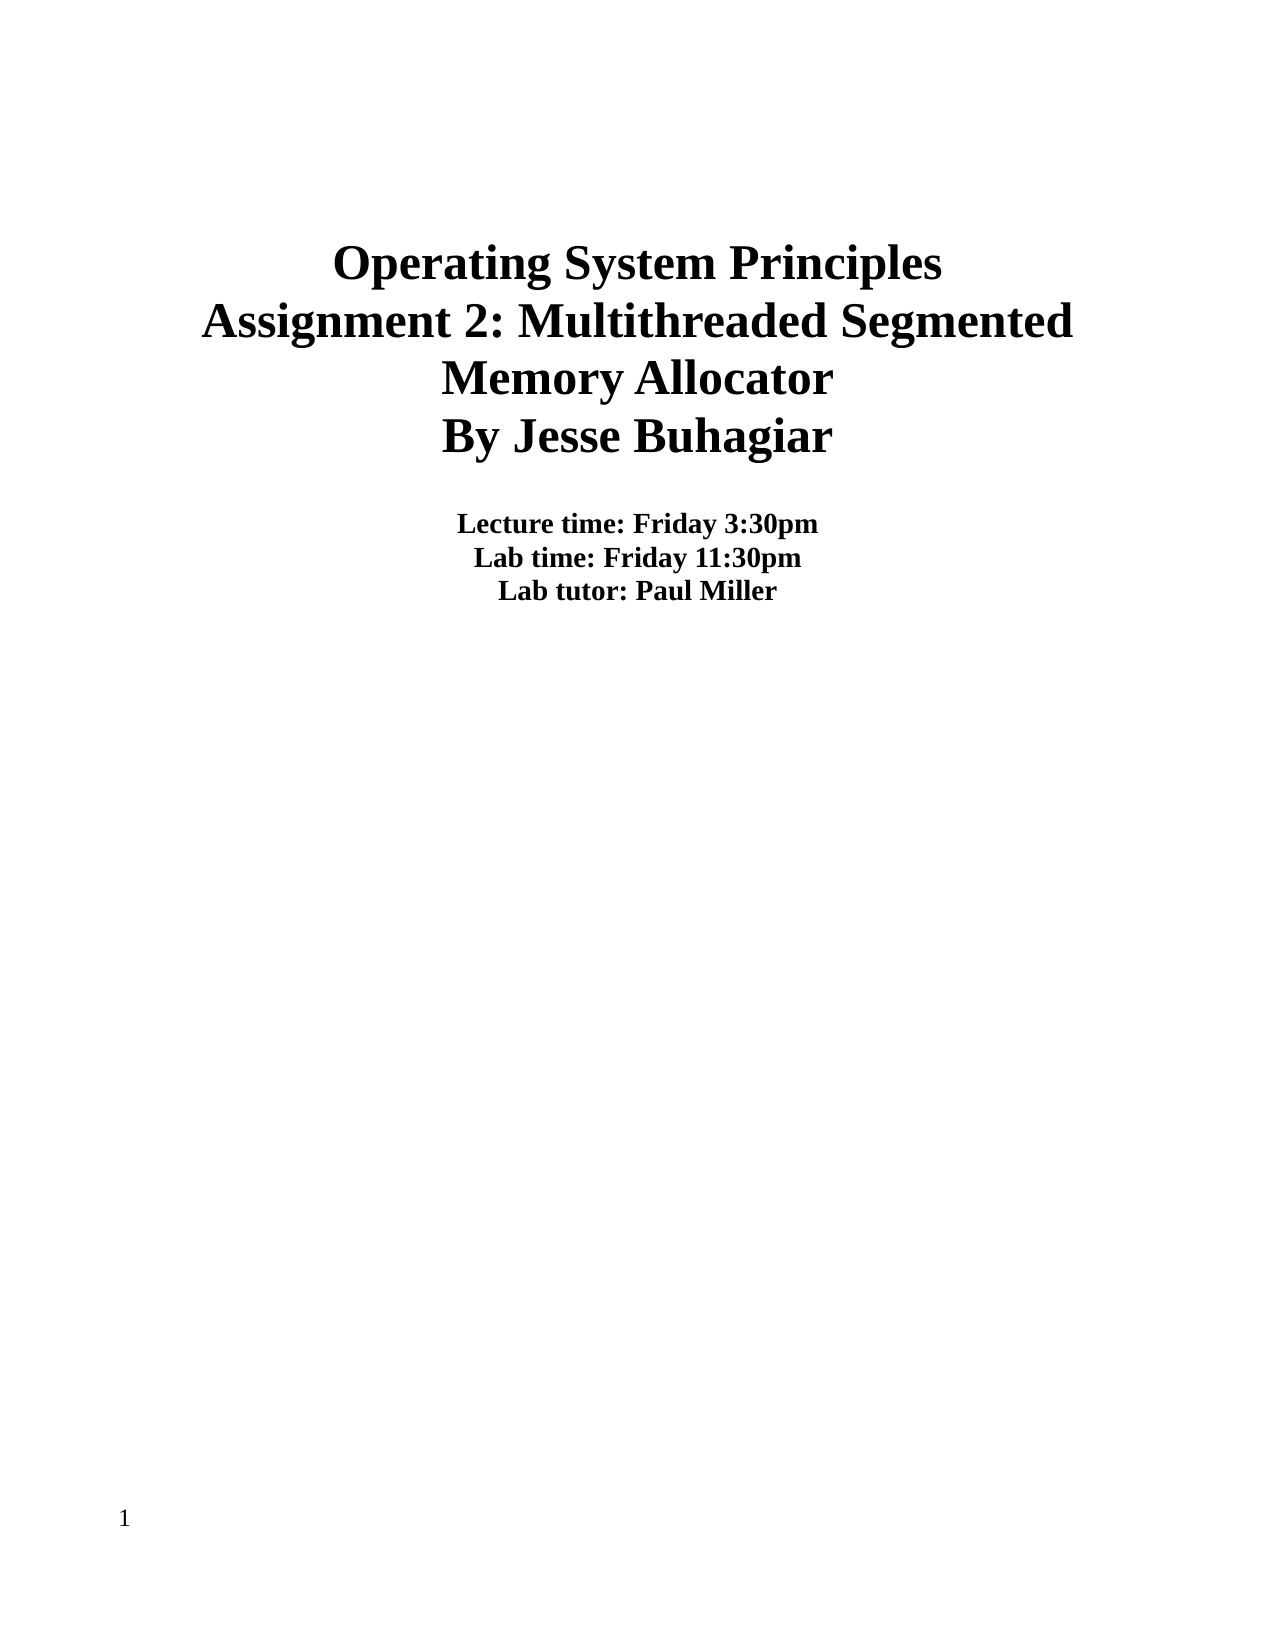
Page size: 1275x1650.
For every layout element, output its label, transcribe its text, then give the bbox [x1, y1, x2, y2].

text Lab time: Friday 11:30pm [118, 540, 1157, 573]
text Assignment 2: Multithreaded Segmented Memory Allocator [118, 291, 1157, 406]
text By Jesse Buhagiar [118, 406, 1157, 463]
text Lab tutor: Paul Miller [118, 573, 1157, 607]
text Operating System Principles [118, 233, 1157, 291]
text Lecture time: Friday 3:30pm [118, 506, 1157, 540]
